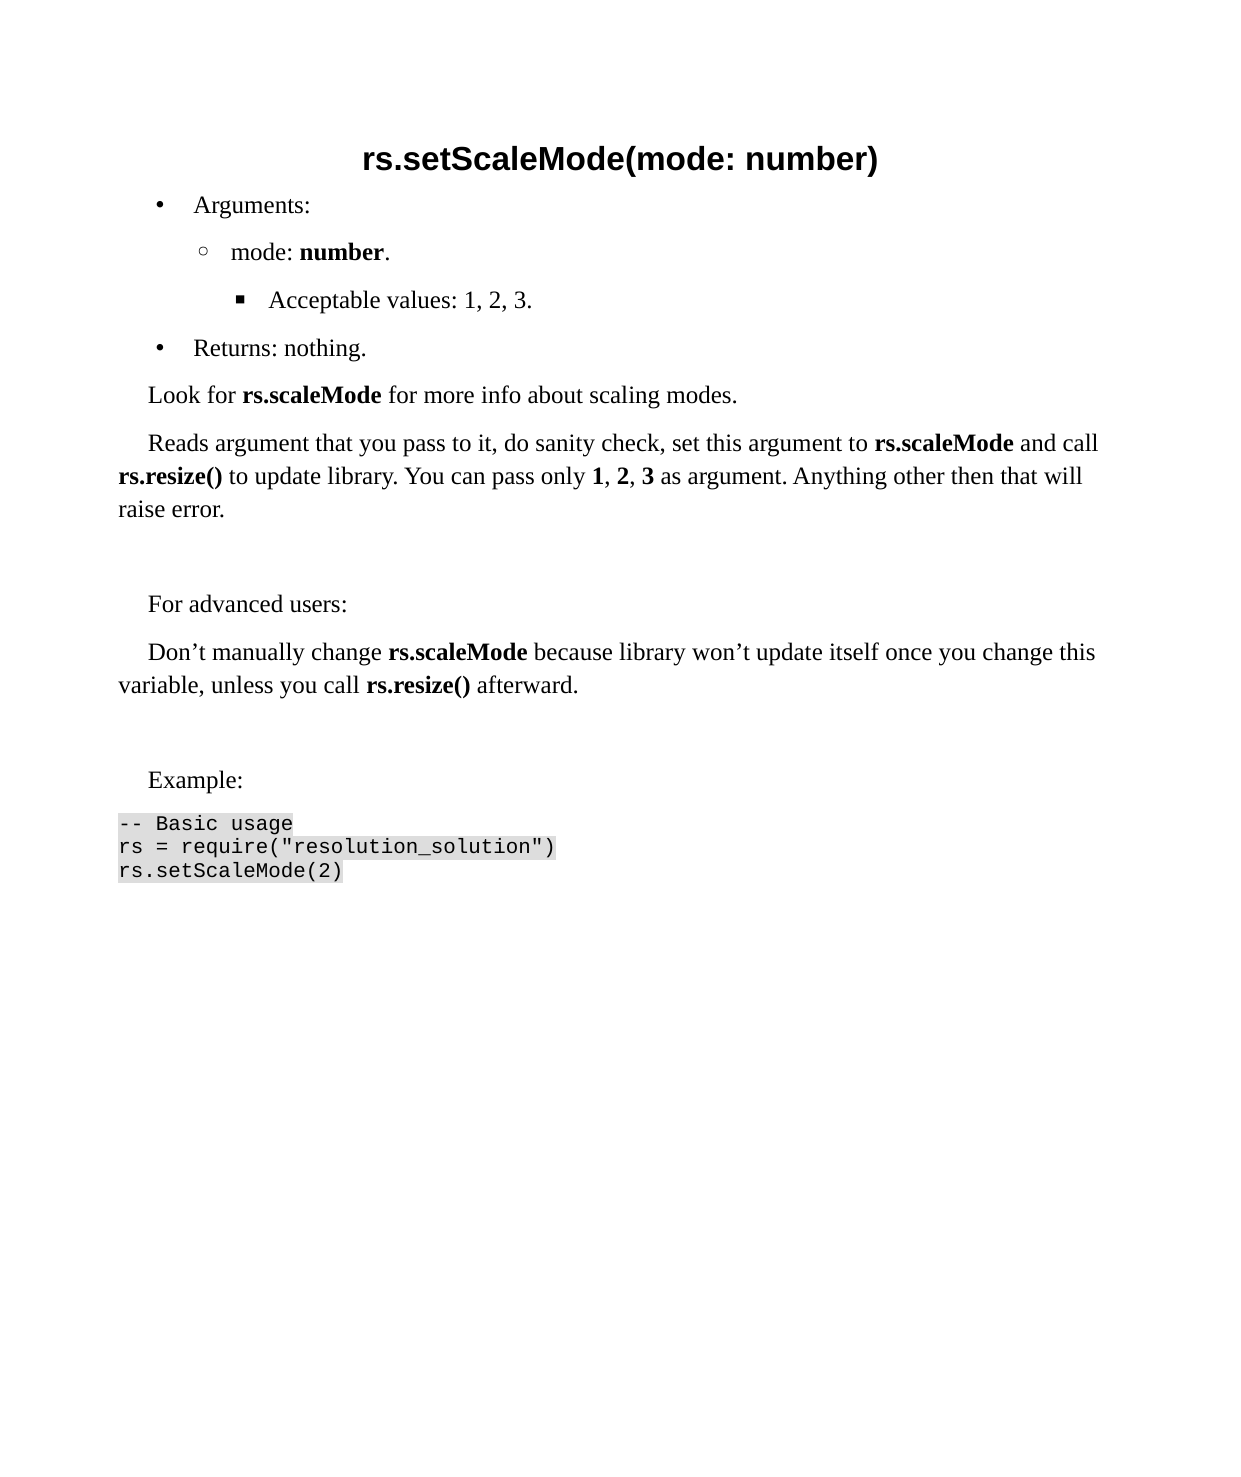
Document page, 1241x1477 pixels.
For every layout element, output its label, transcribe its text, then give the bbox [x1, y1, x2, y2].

text rs.setScaleMode(2) [343, 860, 1122, 883]
text Don’t manually change rs.scaleMode because library won’t update itself once you change this variable, unless you call rs.resize() afterward. [118, 637, 1122, 698]
text Look for rs.scaleMode for more info about scaling modes. [118, 380, 1122, 409]
text rs = require("resolution_solution") [556, 836, 1122, 860]
list Arguments: [156, 190, 1122, 219]
text -- Basic usage [293, 813, 1122, 836]
list Returns: nothing. [156, 333, 1122, 361]
text Reads argument that you pass to it, do sanity check, set this argument to rs.scaleMode and call rs.resize() to update library. You can pass only 1, 2, 3 as argument. Anything other then that will raise error. [118, 428, 1122, 523]
text For advanced users: [118, 589, 1122, 618]
subtitle rs.setScaleMode(mode: number) [118, 139, 1122, 177]
list mode: number. [193, 237, 1122, 266]
list Acceptable values: 1, 2, 3. [231, 285, 1122, 314]
text Example: [118, 765, 1122, 794]
